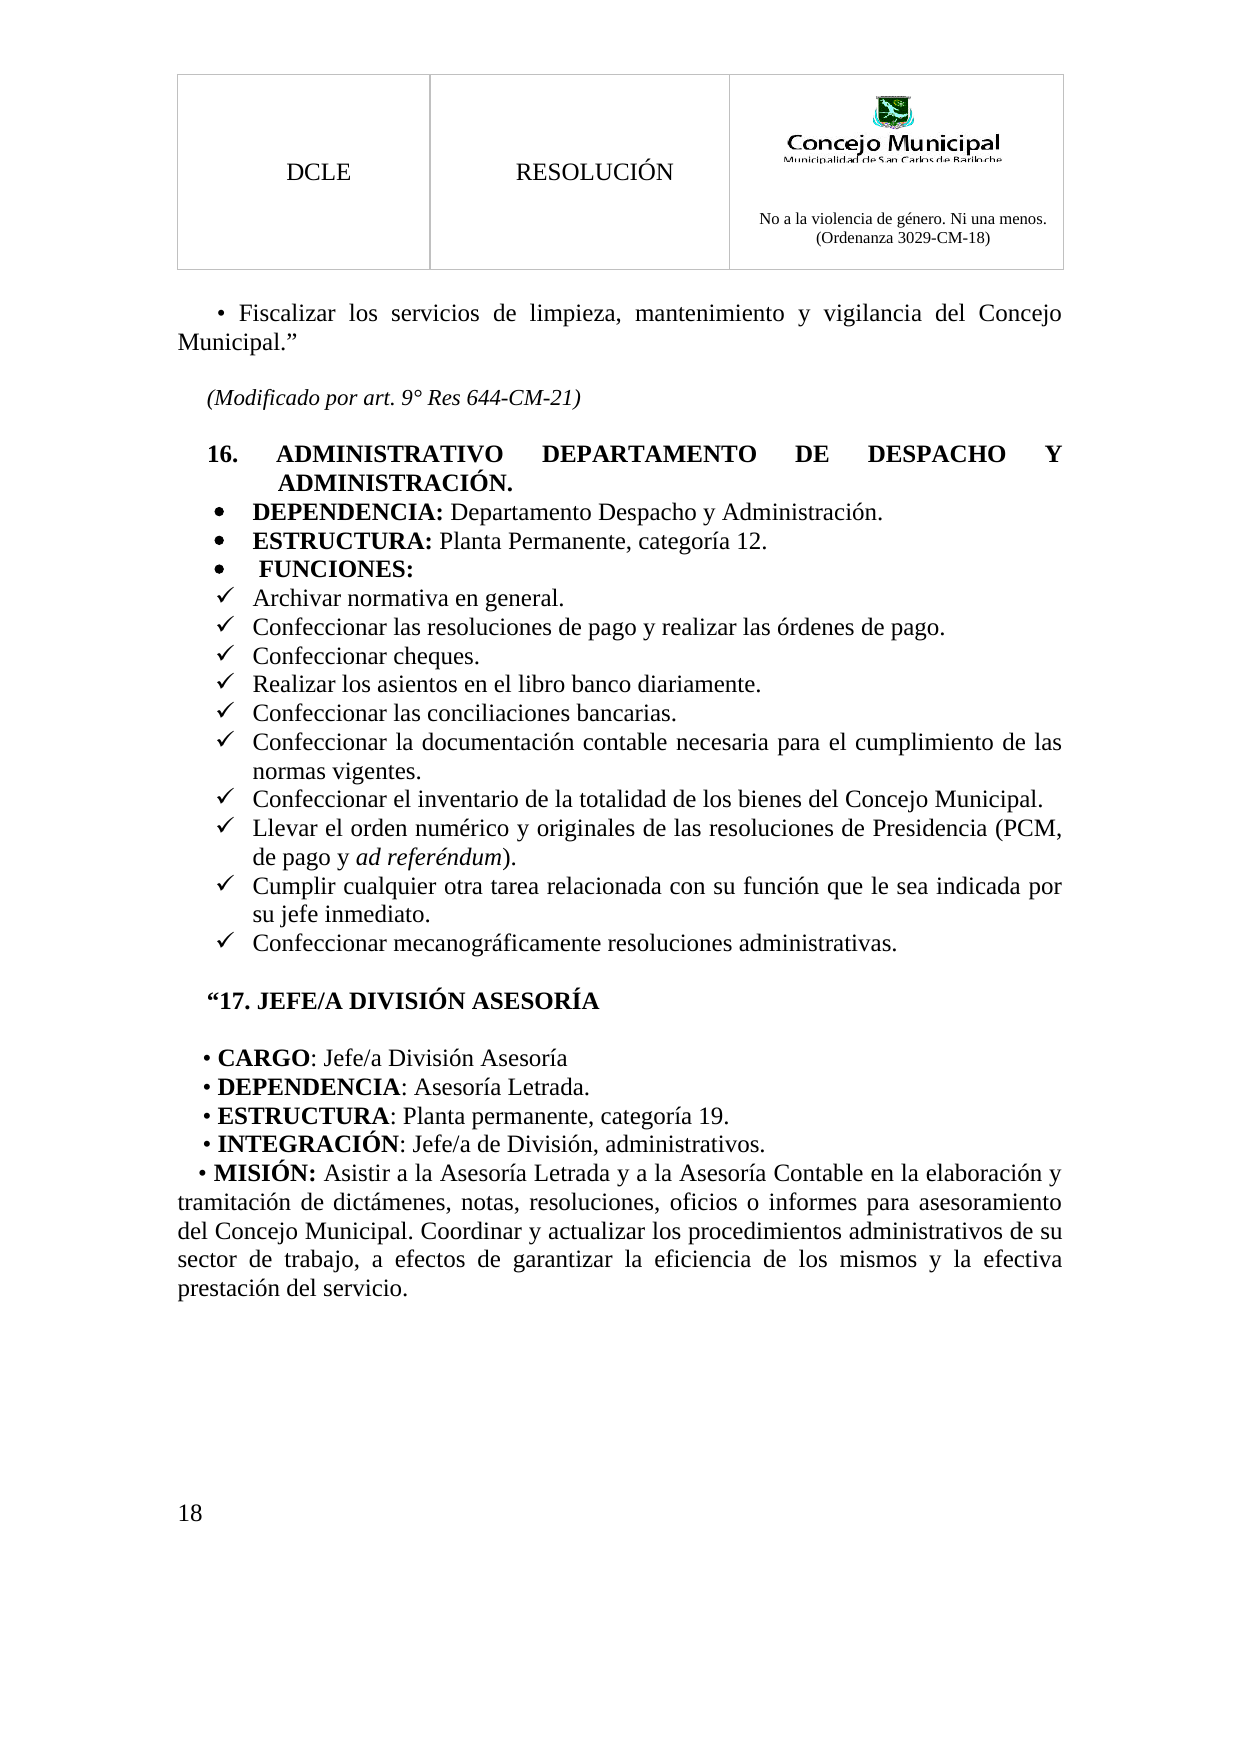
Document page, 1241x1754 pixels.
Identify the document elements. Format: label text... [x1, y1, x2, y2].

list Confeccionar cheques. [215, 641, 1063, 669]
list Confeccionar mecanográficamente resoluciones administrativas. [215, 928, 1063, 957]
text • MISIÓN: Asistir a la Asesoría Letrada y a la Asesoría Contable en la elaboración y tramitación de dictámenes, notas, resoluciones, oficios o informes para asesoramiento del Concejo Municipal. Coordinar y actualizar los procedimientos administrativos de su sector de trabajo, a efectos de garantizar la eficiencia de los mismos y la efectiva prestación del servicio. [177, 1158, 1063, 1302]
list ESTRUCTURA: Planta Permanente, categoría 12. [215, 526, 1063, 554]
text • CARGO: Jefe/a División Asesoría [177, 1043, 1063, 1072]
list FUNCIONES: [215, 554, 1063, 583]
list Confeccionar las conciliaciones bancarias. [215, 698, 1063, 727]
list Cumplir cualquier otra tarea relacionada con su función que le sea indicada por su jefe inmediato. [215, 871, 1063, 928]
list Confeccionar las resoluciones de pago y realizar las órdenes de pago. [215, 612, 1063, 641]
text • DEPENDENCIA: Asesoría Letrada. [177, 1072, 1063, 1101]
text 16. ADMINISTRATIVO DEPARTAMENTO DE DESPACHO Y ADMINISTRACIÓN. [207, 439, 1063, 497]
list Realizar los asientos en el libro banco diariamente. [215, 669, 1063, 698]
list Confeccionar el inventario de la totalidad de los bienes del Concejo Municipal. [215, 784, 1063, 813]
list Llevar el orden numérico y originales de las resoluciones de Presidencia (PCM, de pago y ad referéndum). [215, 813, 1063, 871]
list Archivar normativa en general. [215, 583, 1063, 612]
list DEPENDENCIA: Departamento Despacho y Administración. [215, 497, 1063, 526]
text • Fiscalizar los servicios de limpieza, mantenimiento y vigilancia del Concejo Municipal.” [177, 298, 1063, 356]
text • ESTRUCTURA: Planta permanente, categoría 19. [177, 1101, 1063, 1129]
text (Modificado por art. 9° Res 644-CM-21) [177, 384, 1063, 411]
list Confeccionar la documentación contable necesaria para el cumplimiento de las normas vigentes. [215, 727, 1063, 784]
text • INTEGRACIÓN: Jefe/a de División, administrativos. [177, 1129, 1063, 1158]
text “17. JEFE/A DIVISIÓN ASESORÍA [177, 986, 1063, 1014]
